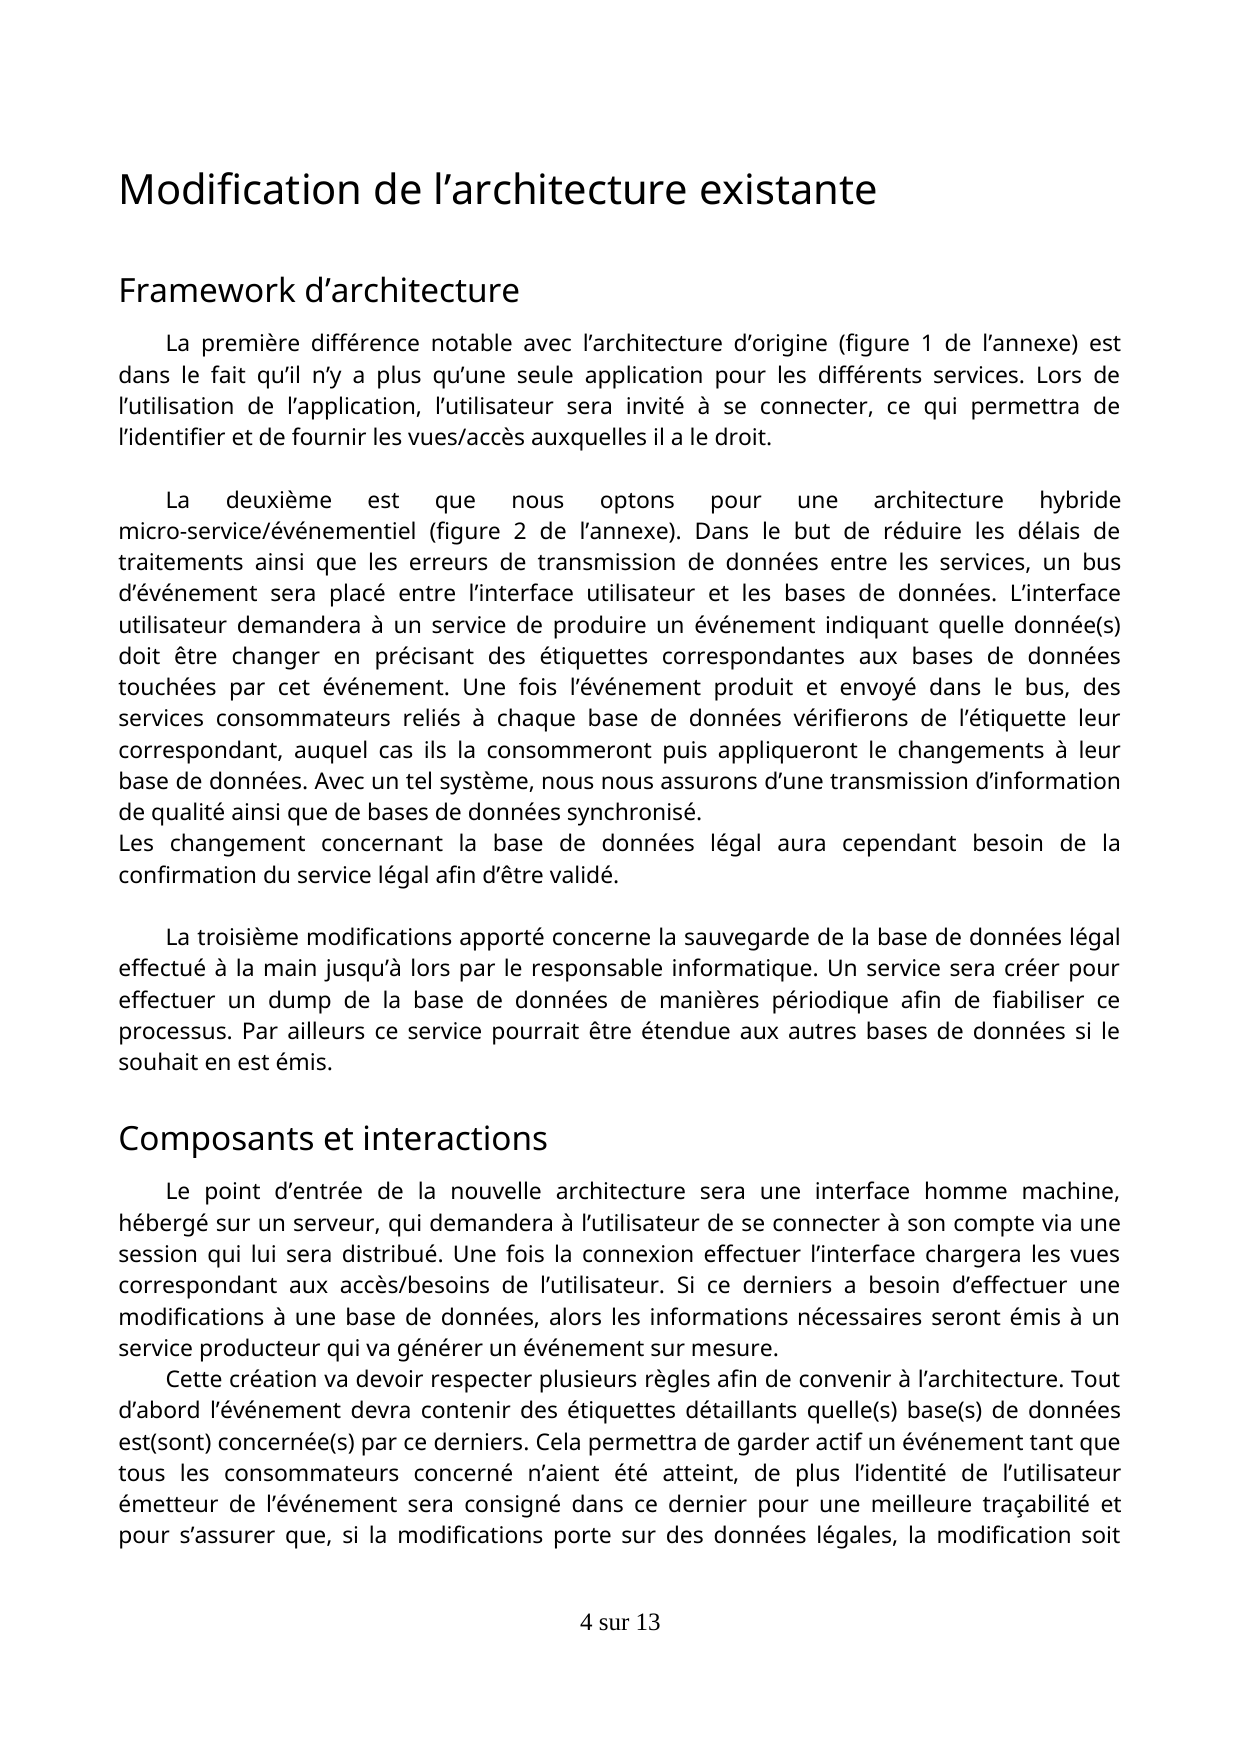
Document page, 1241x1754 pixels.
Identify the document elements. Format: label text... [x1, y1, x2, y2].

text Les changement concernant la base de données légal aura cependant besoin de la confirmation du service légal afin d’être validé. [118, 827, 1122, 890]
subtitle Modification de l’architecture existante [118, 160, 1122, 217]
text La première différence notable avec l’architecture d’origine (figure 1 de l’annexe) est dans le fait qu’il n’y a plus qu’une seule application pour les différents services. Lors de l’utilisation de l’application, l’utilisateur sera invité à se connecter, ce qui permettra de l’identifier et de fournir les vues/accès auxquelles il a le droit. [118, 324, 1122, 452]
text Le point d’entrée de la nouvelle architecture sera une interface homme machine, hébergé sur un serveur, qui demandera à l’utilisateur de se connecter à son compte via une session qui lui sera distribué. Une fois la connexion effectuer l’interface chargera les vues correspondant aux accès/besoins de l’utilisateur. Si ce derniers a besoin d’effectuer une modifications à une base de données, alors les informations nécessaires seront émis à un service producteur qui va générer un événement sur mesure. [118, 1173, 1122, 1363]
text La troisième modifications apporté concerne la sauvegarde de la base de données légal effectué à la main jusqu’à lors par le responsable informatique. Un service sera créer pour effectuer un dump de la base de données de manières périodique afin de fiabiliser ce processus. Par ailleurs ce service pourrait être étendue aux autres bases de données si le souhait en est émis. [118, 921, 1122, 1077]
text La deuxième est que nous optons pour une architecture hybride micro-service/événementiel (figure 2 de l’annexe). Dans le but de réduire les délais de traitements ainsi que les erreurs de transmission de données entre les services, un bus d’événement sera placé entre l’interface utilisateur et les bases de données. L’interface utilisateur demandera à un service de produire un événement indiquant quelle donnée(s) doit être changer en précisant des étiquettes correspondantes aux bases de données touchées par cet événement. Une fois l’événement produit et envoyé dans le bus, des services consommateurs reliés à chaque base de données vérifierons de l’étiquette leur correspondant, auquel cas ils la consommeront puis appliqueront le changements à leur base de données. Avec un tel système, nous nous assurons d’une transmission d’information de qualité ainsi que de bases de données synchronisé. [118, 483, 1122, 827]
subtitle Composants et interactions [118, 1115, 1122, 1160]
subtitle Framework d’architecture [118, 267, 1122, 312]
text Cette création va devoir respecter plusieurs règles afin de convenir à l’architecture. Tout d’abord l’événement devra contenir des étiquettes détaillants quelle(s) base(s) de données est(sont) concernée(s) par ce derniers. Cela permettra de garder actif un événement tant que tous les consommateurs concerné n’aient été atteint, de plus l’identité de l’utilisateur émetteur de l’événement sera consigné dans ce dernier pour une meilleure traçabilité et pour s’assurer que, si la modifications porte sur des données légales, la modification soit [118, 1363, 1122, 1551]
